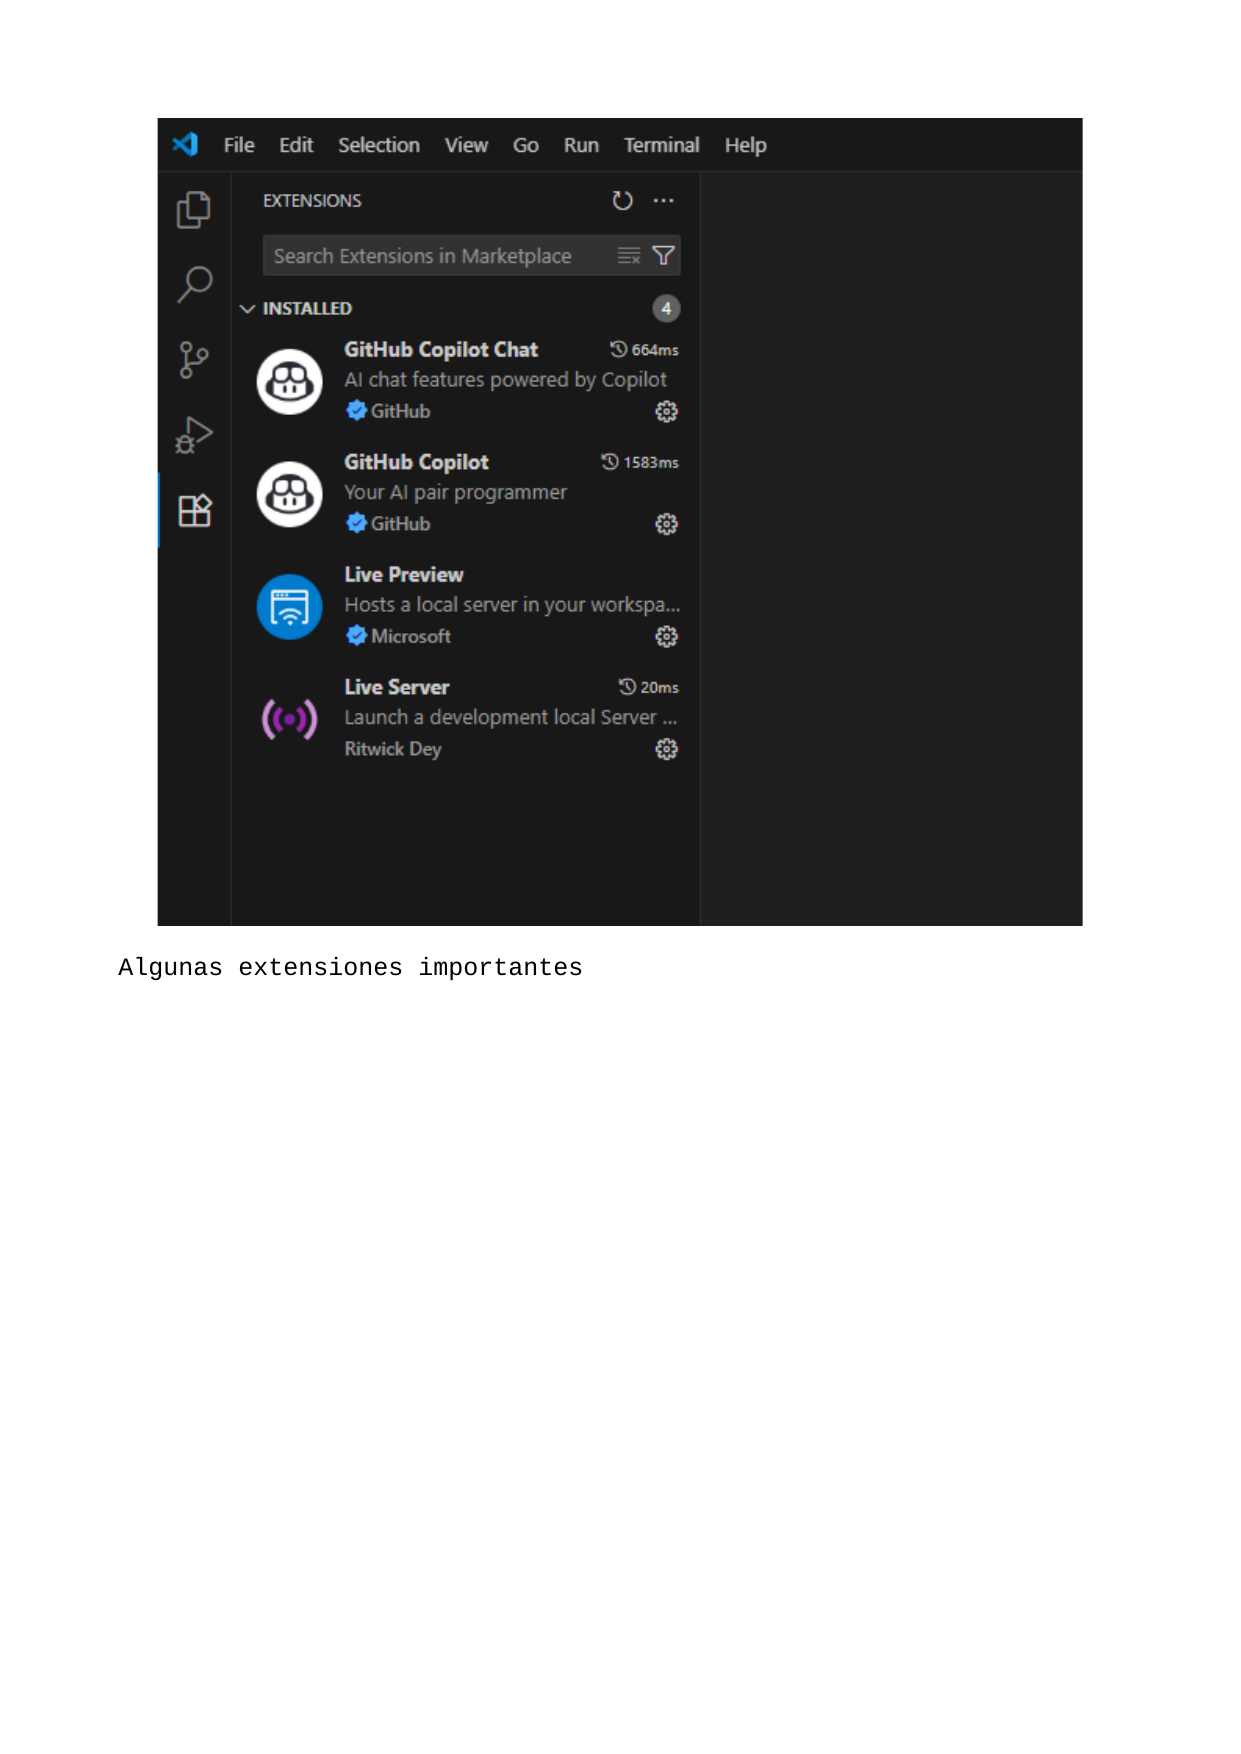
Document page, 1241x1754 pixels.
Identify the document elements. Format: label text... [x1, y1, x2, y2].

text Algunas extensiones importantes [118, 954, 1122, 983]
picture [157, 118, 1083, 926]
